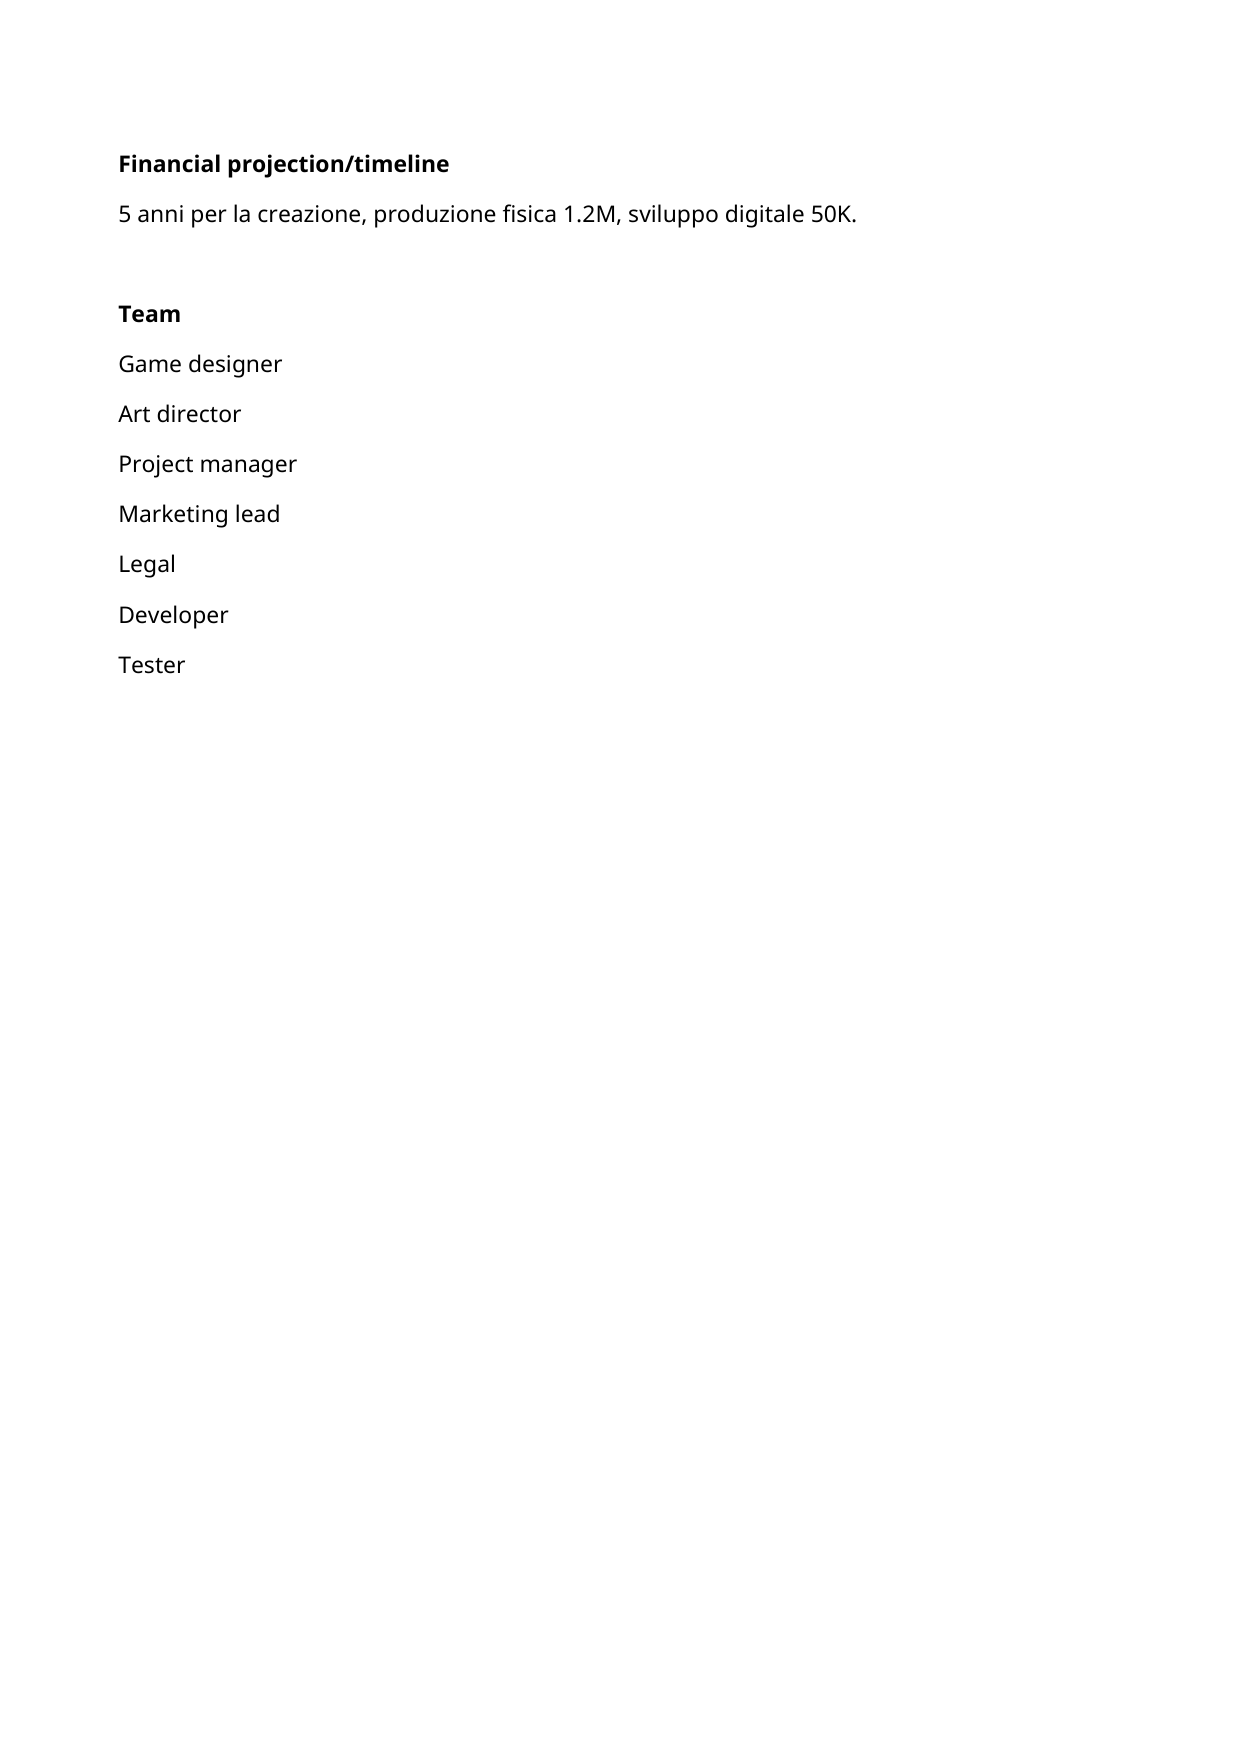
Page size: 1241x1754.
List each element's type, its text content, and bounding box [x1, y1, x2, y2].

text Legal [118, 548, 1122, 580]
text Developer [118, 598, 1122, 630]
text 5 anni per la creazione, produzione fisica 1.2M, sviluppo digitale 50K. [118, 198, 1122, 229]
text Project manager [118, 448, 1122, 479]
text Marketing lead [118, 498, 1122, 529]
text Game designer [118, 348, 1122, 379]
text Financial projection/timeline [118, 148, 1122, 179]
text Art director [118, 398, 1122, 429]
text Tester [118, 649, 1122, 680]
text Team [118, 298, 1122, 329]
